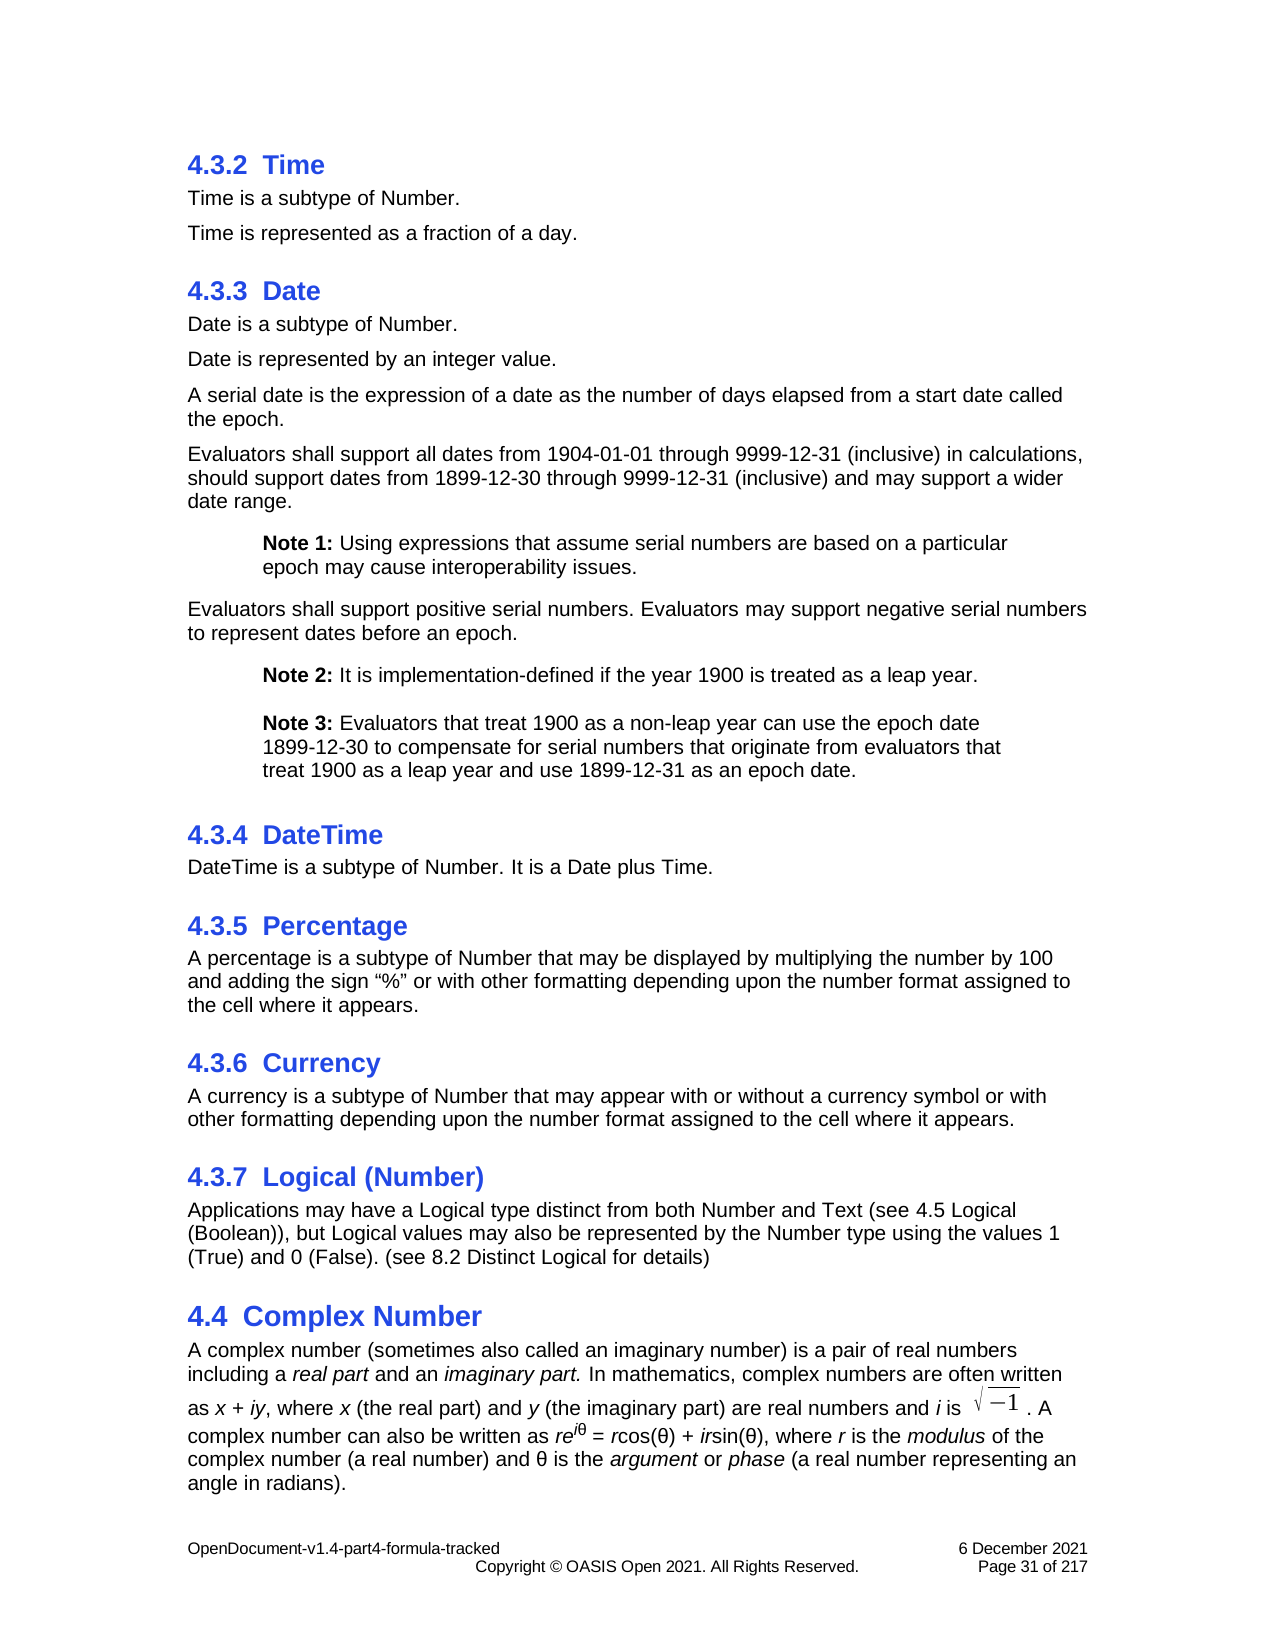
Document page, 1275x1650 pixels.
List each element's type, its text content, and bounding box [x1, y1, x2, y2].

subtitle Logical (Number) [187, 1162, 1088, 1192]
subtitle Complex Number [187, 1300, 1088, 1332]
text Date is a subtype of Number. [187, 312, 1088, 336]
subtitle Percentage [187, 910, 1088, 940]
subtitle Currency [187, 1048, 1088, 1078]
subtitle Time [187, 150, 1088, 180]
text Note 2: It is implementation-defined if the year 1900 is treated as a leap year. [262, 663, 1013, 687]
subtitle DateTime [187, 820, 1088, 850]
text Time is represented as a fraction of a day. [187, 222, 1088, 245]
text A percentage is a subtype of Number that may be displayed by multiplying the number by 100 and adding the sign “%” or with other formatting depending upon the number format assigned to the cell where it appears. [187, 946, 1088, 1017]
text Applications may have a Logical type distinct from both Number and Text (see 4.5 Logical (Boolean)), but Logical values may also be represented by the Number type using the values 1 (True) and 0 (False). (see 8.2 Distinct Logical for details) [187, 1198, 1088, 1269]
text Date is represented by an integer value. [187, 348, 1088, 371]
text A serial date is the expression of a date as the number of days elapsed from a start date called the epoch. [187, 383, 1088, 431]
text DateTime is a subtype of Number. It is a Date plus Time. [187, 856, 1088, 879]
text Time is a subtype of Number. [187, 186, 1088, 209]
text Note 1: Using expressions that assume serial numbers are based on a particular epoch may cause interoperability issues. [262, 532, 1013, 579]
text Note 3: Evaluators that treat 1900 as a non-leap year can use the epoch date 1899-12-30 to compensate for serial numbers that originate from evaluators that treat 1900 as a leap year and use 1899-12-31 as an epoch date. [262, 712, 1013, 782]
text Evaluators shall support all dates from 1904-01-01 through 9999-12-31 (inclusive) in calculations, should support dates from 1899-12-30 through 9999-12-31 (inclusive) and may support a wider date range. [187, 443, 1088, 513]
text A complex number (sometimes also called an imaginary number) is a pair of real numbers including a real part and an imaginary part. In mathematics, complex numbers are often written as x + iy, where x (the real part) and y (the imaginary part) are real numbers and i is . A complex number can also be written as reiθ = rcos(θ) + irsin(θ), where r is the modulus of the complex number (a real number) and θ is the argument or phase (a real number representing an angle in radians). [187, 1338, 1088, 1495]
text A currency is a subtype of Number that may appear with or without a currency symbol or with other formatting depending upon the number format assigned to the cell where it appears. [187, 1084, 1088, 1131]
subtitle Date [187, 276, 1088, 306]
text Evaluators shall support positive serial numbers. Evaluators may support negative serial numbers to represent dates before an epoch. [187, 597, 1088, 644]
